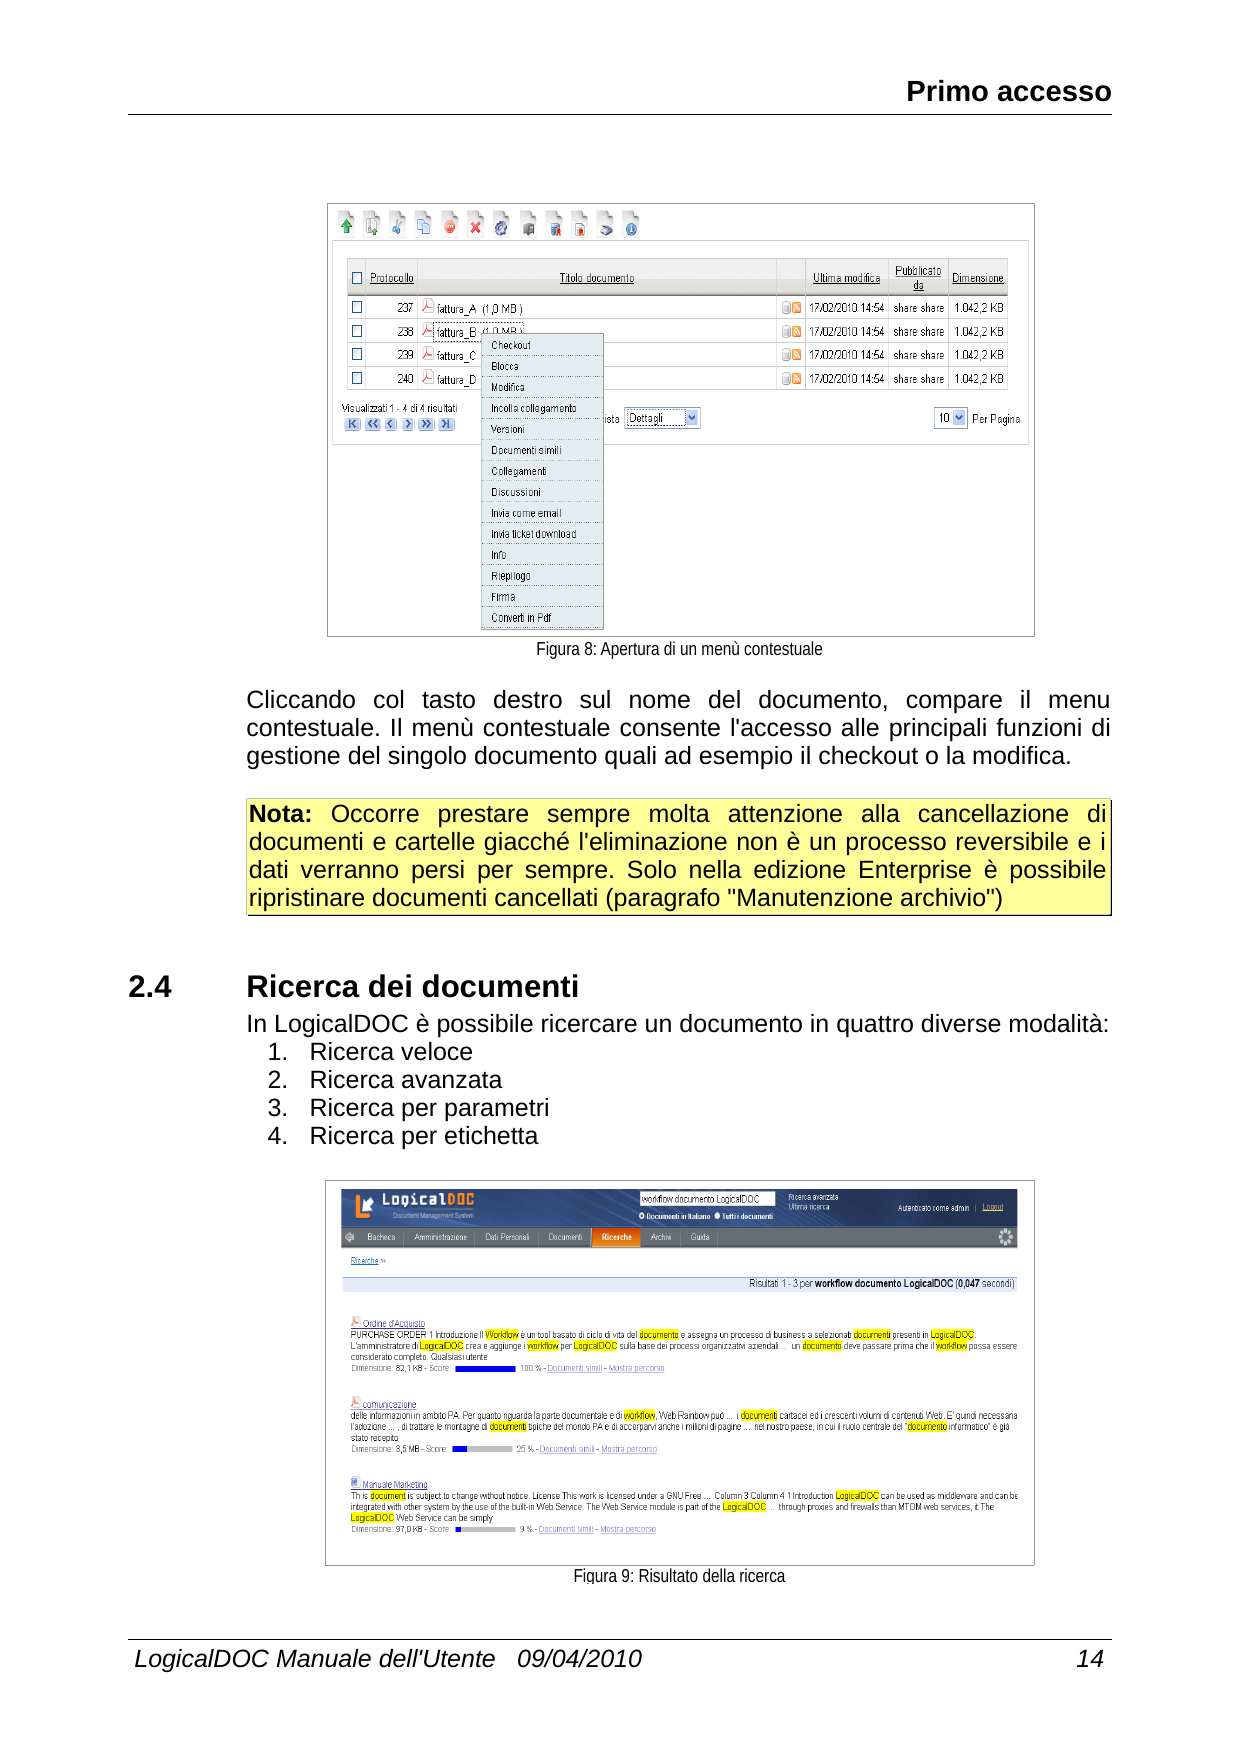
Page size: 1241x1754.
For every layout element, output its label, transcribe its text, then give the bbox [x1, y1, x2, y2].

text In LogicalDOC è possibile ricercare un documento in quattro diverse modalità: [246, 1010, 1112, 1038]
text Figura 8: Apertura di un menù contestuale [327, 637, 1032, 659]
subtitle Ricerca dei documenti [128, 969, 1112, 1004]
list Ricerca per etichetta [267, 1122, 1112, 1150]
list Ricerca per parametri [267, 1094, 1112, 1122]
list Ricerca avanzata [267, 1066, 1112, 1094]
text Nota: Occorre prestare sempre molta attenzione alla cancellazione di documenti e cartelle giacché l'eliminazione non è un processo reversibile e i dati verranno persi per sempre. Solo nella edizione Enterprise è possibile ripristinare documenti cancellati (paragrafo "Manutenzione archivio") [247, 799, 1110, 914]
text Cliccando col tasto destro sul nome del documento, compare il menu contestuale. Il menù contestuale consente l'accesso alle principali funzioni di gestione del singolo documento quali ad esempio il checkout o la modifica. [246, 150, 1112, 770]
picture [329, 206, 1032, 634]
list Figura 9: Risultato della ricerca [327, 1566, 1032, 1584]
list Ricerca veloce [267, 1038, 1112, 1066]
